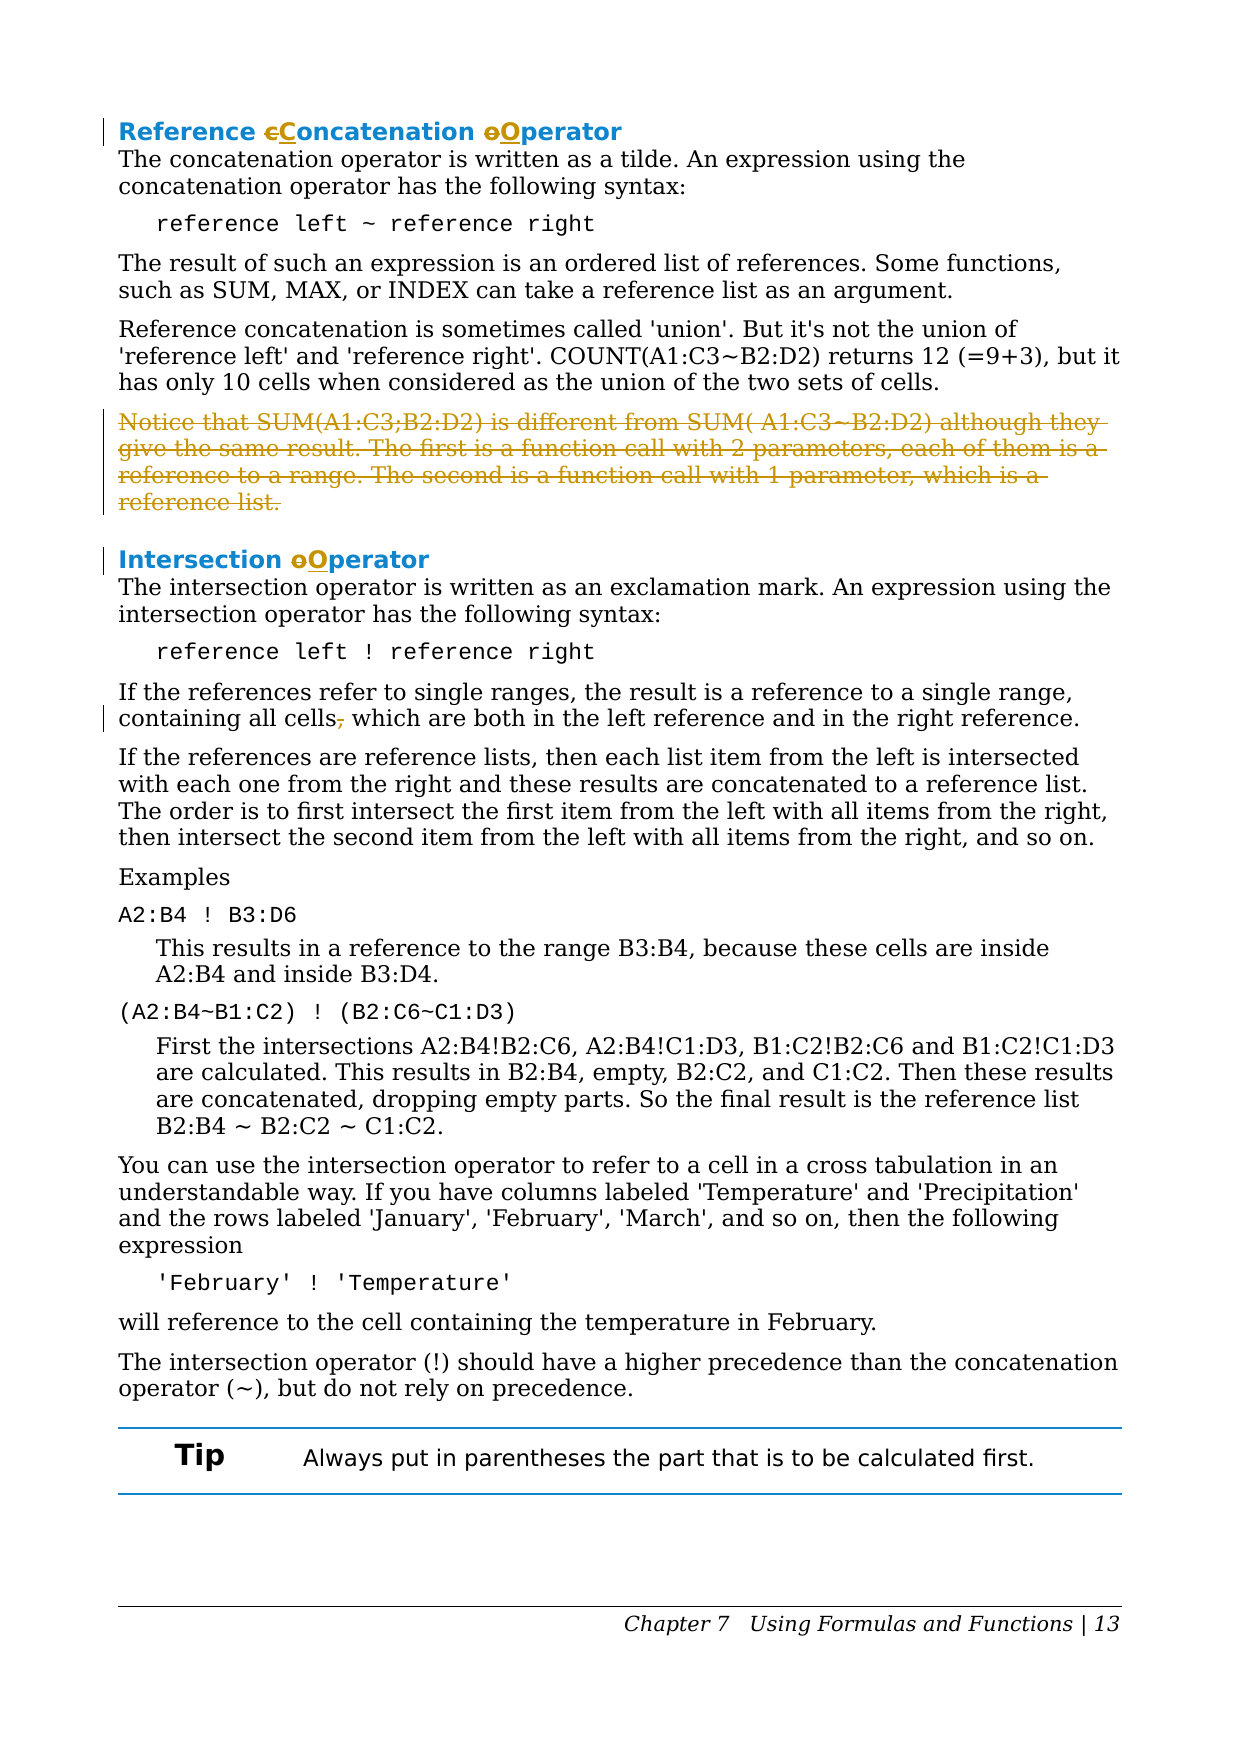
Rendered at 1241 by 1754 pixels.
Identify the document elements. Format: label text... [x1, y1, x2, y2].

text First the intersections A2:B4!B2:C6, A2:B4!C1:D3, B1:C2!B2:C6 and B1:C2!C1:D3 are calculated. This results in B2:B4, empty, B2:C2, and C1:C2. Then these results are concatenated, dropping empty parts. So the final result is the reference list B2:B4 ~ B2:C2 ~ C1:C2. [156, 1033, 1122, 1139]
text You can use the intersection operator to refer to a cell in a cross tabulation in an understandable way. If you have columns labeled 'Temperature' and 'Precipitation' and the rows labeled 'January', 'February', 'March', and so on, then the following expression [118, 1152, 1122, 1259]
text reference left ! reference right [156, 640, 1122, 666]
text The result of such an expression is an ordered list of references. Some functions, such as SUM, MAX, or INDEX can take a reference list as an argument. [118, 250, 1122, 304]
text A2:B4 ! B3:D6 [118, 903, 1122, 929]
text The intersection operator is written as an exclamation mark. An expression using the intersection operator has the following syntax: [118, 574, 1122, 628]
text Examples [118, 864, 1122, 890]
text The concatenation operator is written as a tilde. An expression using the concatenation operator has the following syntax: [118, 146, 1122, 199]
subtitle Reference Concatenation Operator [118, 118, 1122, 146]
text (A2:B4~B1:C2) ! (B2:C6~C1:D3) [118, 1001, 1122, 1027]
subtitle Intersection Operator [118, 547, 1122, 574]
text This results in a reference to the range B3:B4, because these cells are inside A2:B4 and inside B3:D4. [156, 935, 1122, 988]
table_header Tip [118, 1429, 281, 1492]
text Reference concatenation is sometimes called 'union'. But it's not the union of 'reference left' and 'reference right'. COUNT(A1:C3~B2:D2) returns 12 (=9+3), but it has only 10 cells when considered as the union of the two sets of cells. [118, 316, 1122, 396]
text The intersection operator (!) should have a higher precedence than the concatenation operator (~), but do not rely on precedence. [118, 1349, 1122, 1402]
text reference left ~ reference right [156, 212, 1122, 238]
table_header Always put in parentheses the part that is to be calculated first. [281, 1429, 1122, 1492]
text If the references refer to single ranges, the result is a reference to a single range, containing all cells which are both in the left reference and in the right reference. [118, 679, 1122, 732]
text will reference to the cell containing the temperature in February. [118, 1309, 1122, 1336]
text If the references are reference lists, then each list item from the left is intersected with each one from the right and these results are concatenated to a reference list. The order is to first intersect the first item from the left with all items from the right, then intersect the second item from the left with all items from the right, and so on. [118, 744, 1122, 851]
text 'February' ! 'Temperature' [156, 1271, 1122, 1297]
